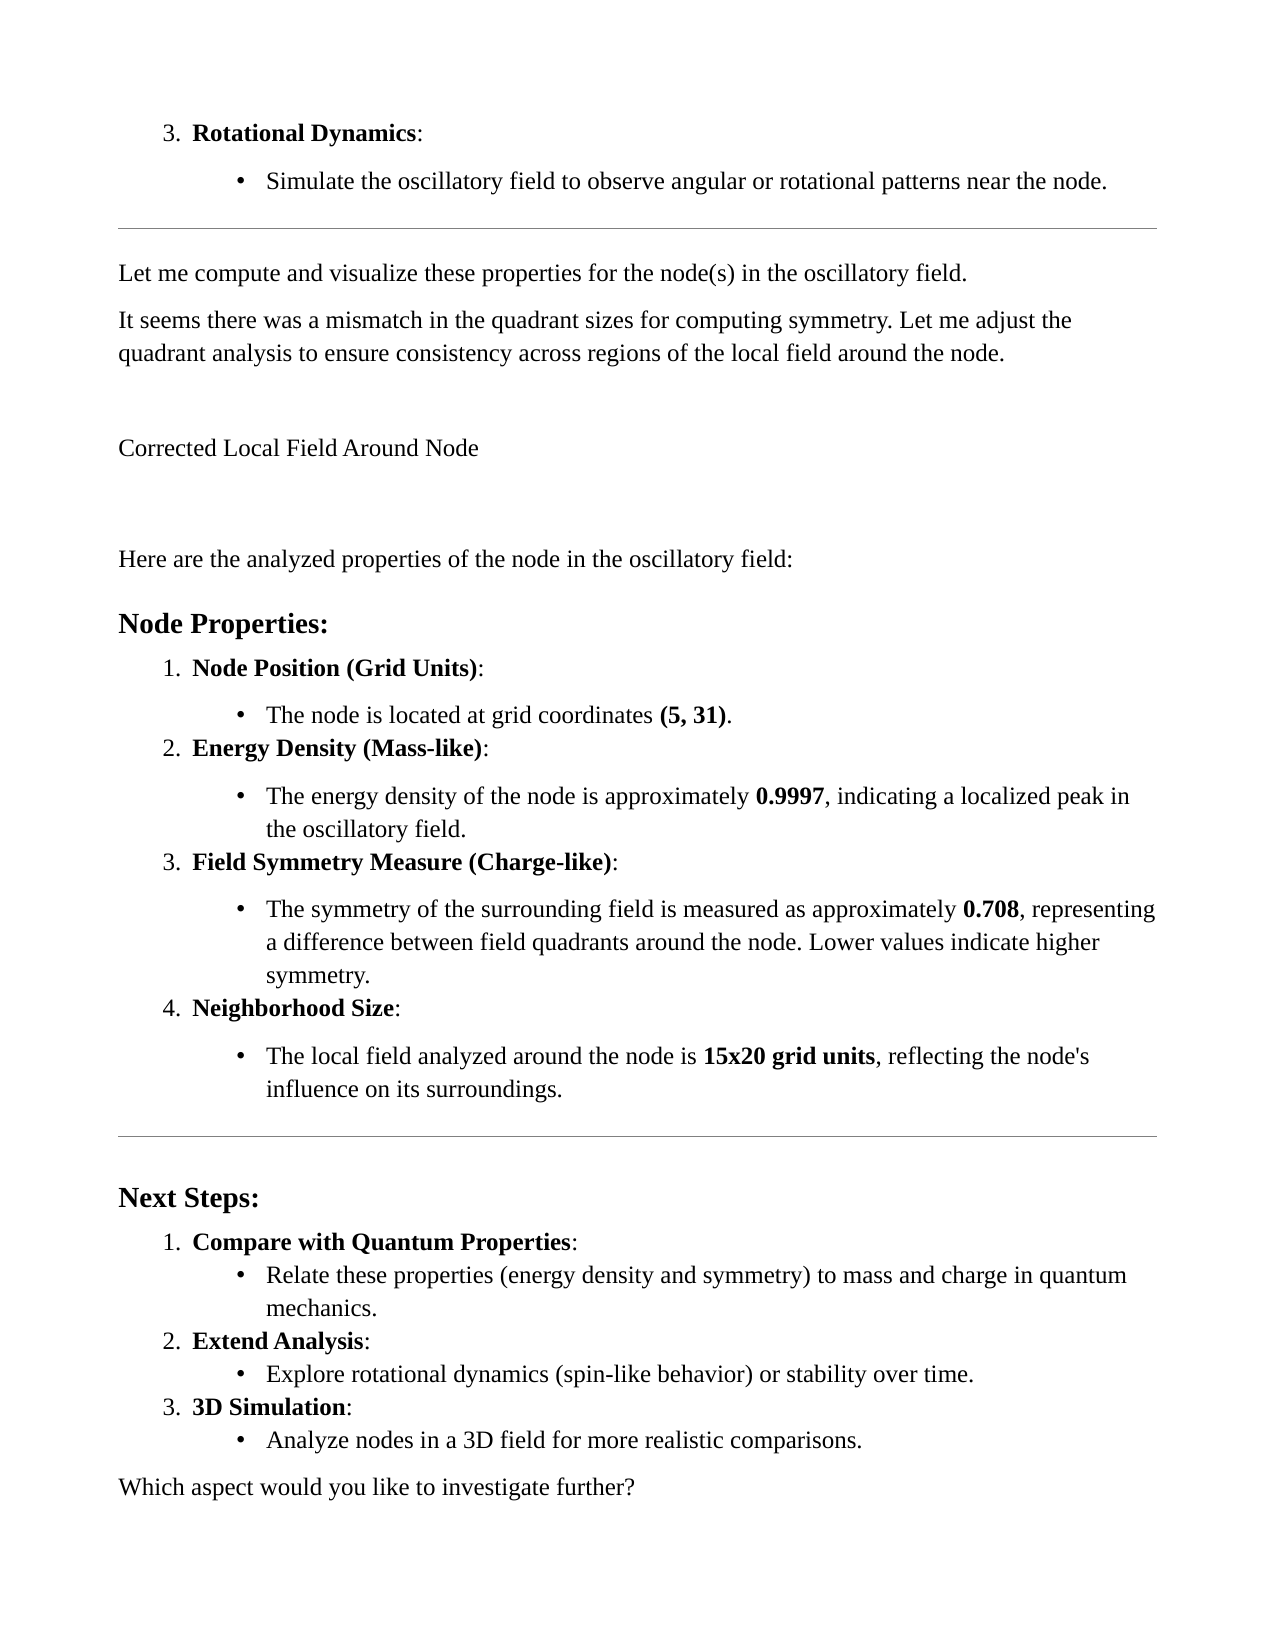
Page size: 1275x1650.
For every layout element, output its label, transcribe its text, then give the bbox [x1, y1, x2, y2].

list Compare with Quantum Properties: [162, 1227, 1157, 1255]
list Relate these properties (energy density and symmetry) to mass and charge in quantum mechanics. [236, 1260, 1157, 1321]
list Simulate the oscillatory field to observe angular or rotational patterns near the node. [236, 166, 1157, 194]
list Node Position (Grid Units): [162, 653, 1157, 681]
list Extend Analysis: [162, 1326, 1157, 1354]
list Analyze nodes in a 3D field for more realistic comparisons. [236, 1425, 1157, 1453]
list Rotational Dynamics: [162, 118, 1157, 147]
text Let me compute and visualize these properties for the node(s) in the oscillatory field. [118, 258, 1157, 286]
subtitle Node Properties: [118, 607, 1157, 640]
subtitle Next Steps: [118, 1181, 1157, 1214]
list The energy density of the node is approximately 0.9997, indicating a localized peak in the oscillatory field. [236, 781, 1157, 843]
list The local field analyzed around the node is 15x20 grid units, reflecting the node's influence on its surroundings. [236, 1041, 1157, 1103]
text Corrected Local Field Around Node [118, 433, 1157, 462]
text Which aspect would you like to investigate further? 🚀 ​ [118, 1472, 1157, 1501]
text It seems there was a mismatch in the quadrant sizes for computing symmetry. Let me adjust the quadrant analysis to ensure consistency across regions of the local field around the node. ​ [118, 305, 1157, 367]
list Explore rotational dynamics (spin-like behavior) or stability over time. [236, 1359, 1157, 1387]
text ​ [118, 386, 1157, 414]
text Here are the analyzed properties of the node in the oscillatory field: [118, 544, 1157, 573]
list The node is located at grid coordinates (5, 31). [236, 700, 1157, 729]
list Energy Density (Mass-like): [162, 733, 1157, 762]
list 3D Simulation: [162, 1392, 1157, 1421]
list Neighborhood Size: [162, 993, 1157, 1022]
list Field Symmetry Measure (Charge-like): [162, 847, 1157, 876]
list The symmetry of the surrounding field is measured as approximately 0.708, representing a difference between field quadrants around the node. Lower values indicate higher symmetry. [236, 894, 1157, 989]
